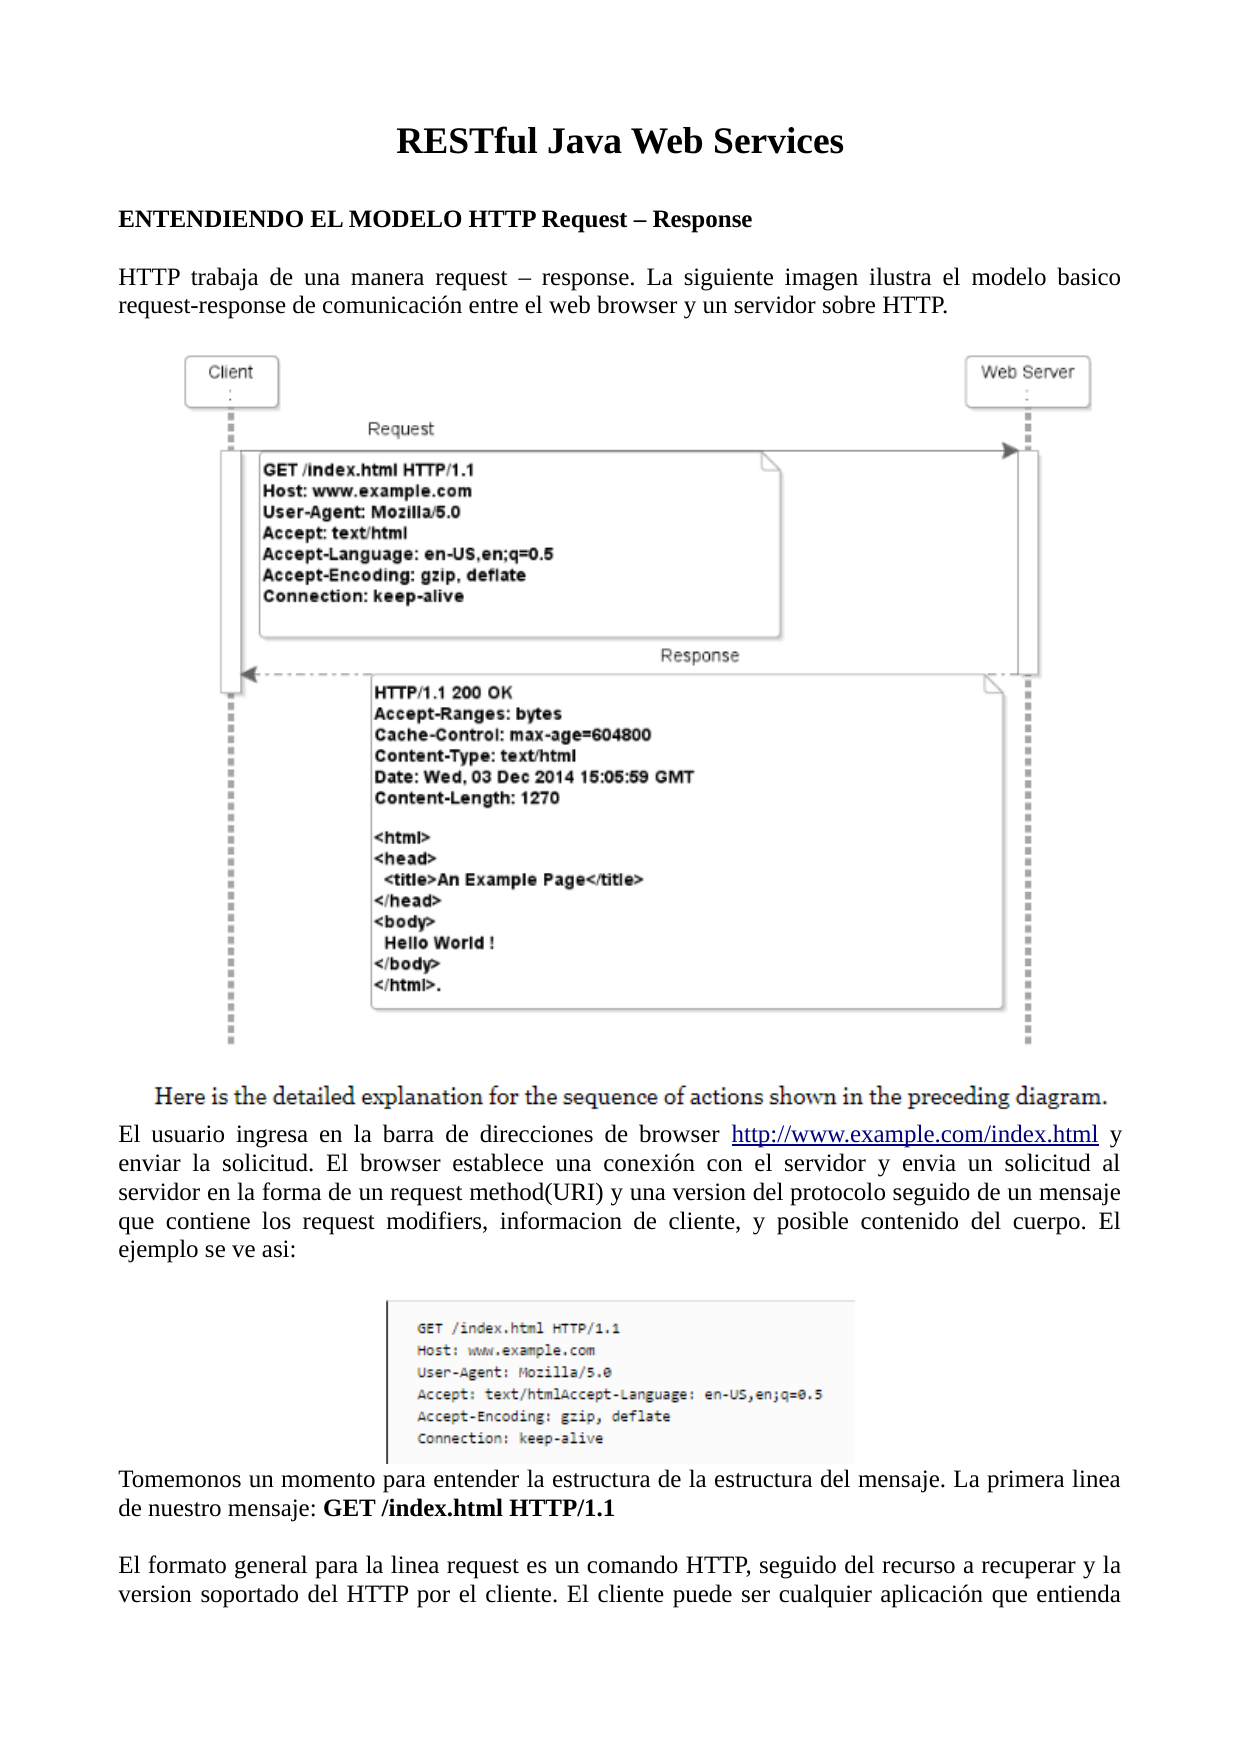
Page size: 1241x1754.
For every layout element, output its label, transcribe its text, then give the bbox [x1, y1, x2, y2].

text ENTENDIENDO EL MODELO HTTP Request – Response [118, 204, 1122, 233]
text RESTful Java Web Services [118, 118, 1122, 161]
text El usuario ingresa en la barra de direcciones de browser http://www.example.com/index.html y enviar la solicitud. El browser establece una conexión con el servidor y envia un solicitud al servidor en la forma de un request method(URI) y una version del protocolo seguido de un mensaje que contiene los request modifiers, informacion de cliente, y posible contenido del cuerpo. El ejemplo se ve asi: [118, 1120, 1122, 1263]
text HTTP trabaja de una manera request – response. La siguiente imagen ilustra el modelo basico request-response de comunicación entre el web browser y un servidor sobre HTTP. [118, 262, 1122, 319]
text Tomemonos un momento para entender la estructura de la estructura del mensaje. La primera linea de nuestro mensaje: GET /index.html HTTP/1.1 [118, 1292, 1122, 1521]
text El formato general para la linea request es un comando HTTP, seguido del recurso a recuperar y la version soportado del HTTP por el cliente. El cliente puede ser cualquier aplicación que entienda [118, 1550, 1122, 1608]
picture [385, 1292, 856, 1464]
picture [118, 348, 1123, 1120]
